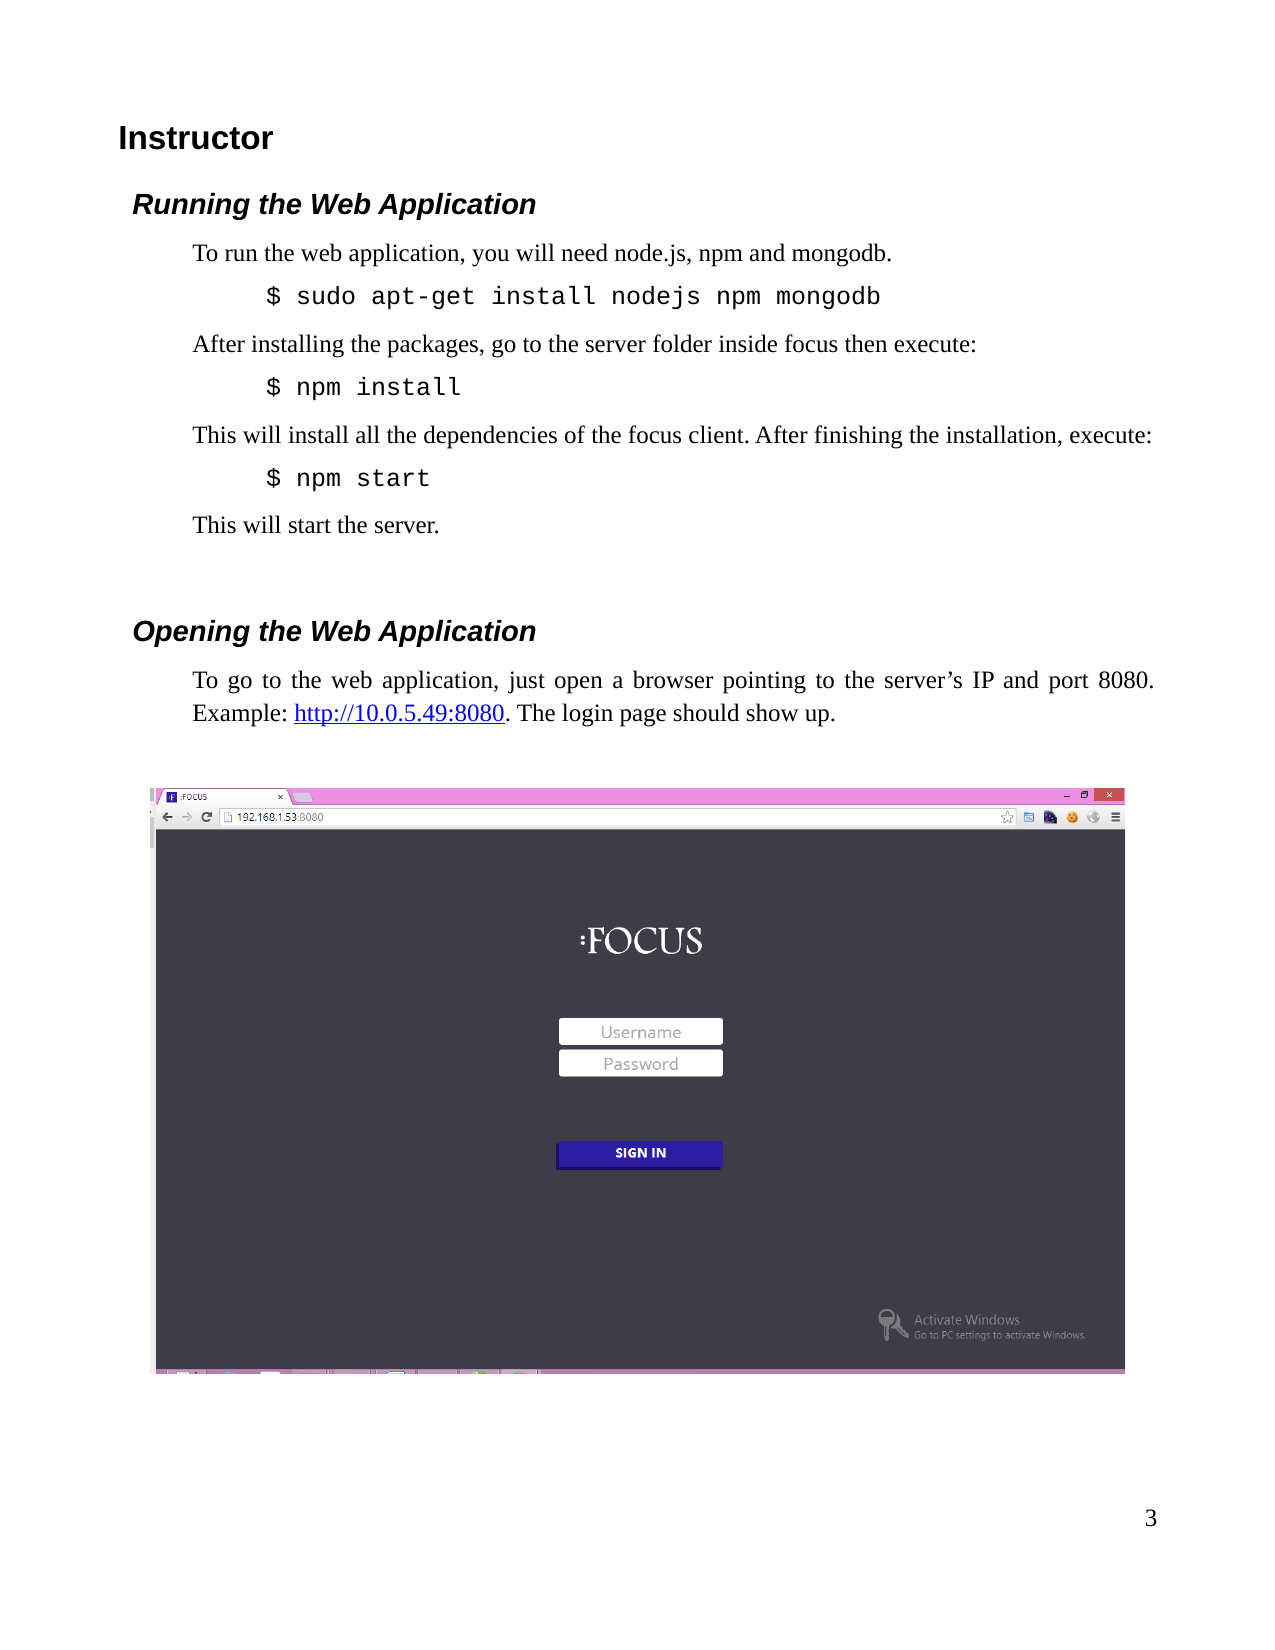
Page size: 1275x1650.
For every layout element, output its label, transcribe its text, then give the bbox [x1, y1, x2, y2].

subtitle Running the Web Application [132, 187, 1157, 221]
text To run the web application, you will need node.js, npm and mongodb. [192, 238, 1157, 267]
text This will start the server. [192, 510, 1157, 539]
text This will install all the dependencies of the focus client. After finishing the installation, execute: [192, 420, 1157, 448]
text To go to the web application, just open a browser pointing to the server’s IP and port 8080. Example: http://10.0.5.49:8080. The login page should show up. [192, 665, 1157, 727]
text After installing the packages, go to the server folder inside focus then execute: [192, 329, 1157, 358]
subtitle Opening the Web Application [132, 614, 1157, 647]
picture [150, 788, 1125, 1374]
subtitle Instructor [118, 118, 1157, 157]
text $ npm install [192, 374, 1157, 403]
text $ sudo apt-get install nodejs npm mongodb [192, 284, 1157, 312]
text $ npm start [192, 465, 1157, 494]
